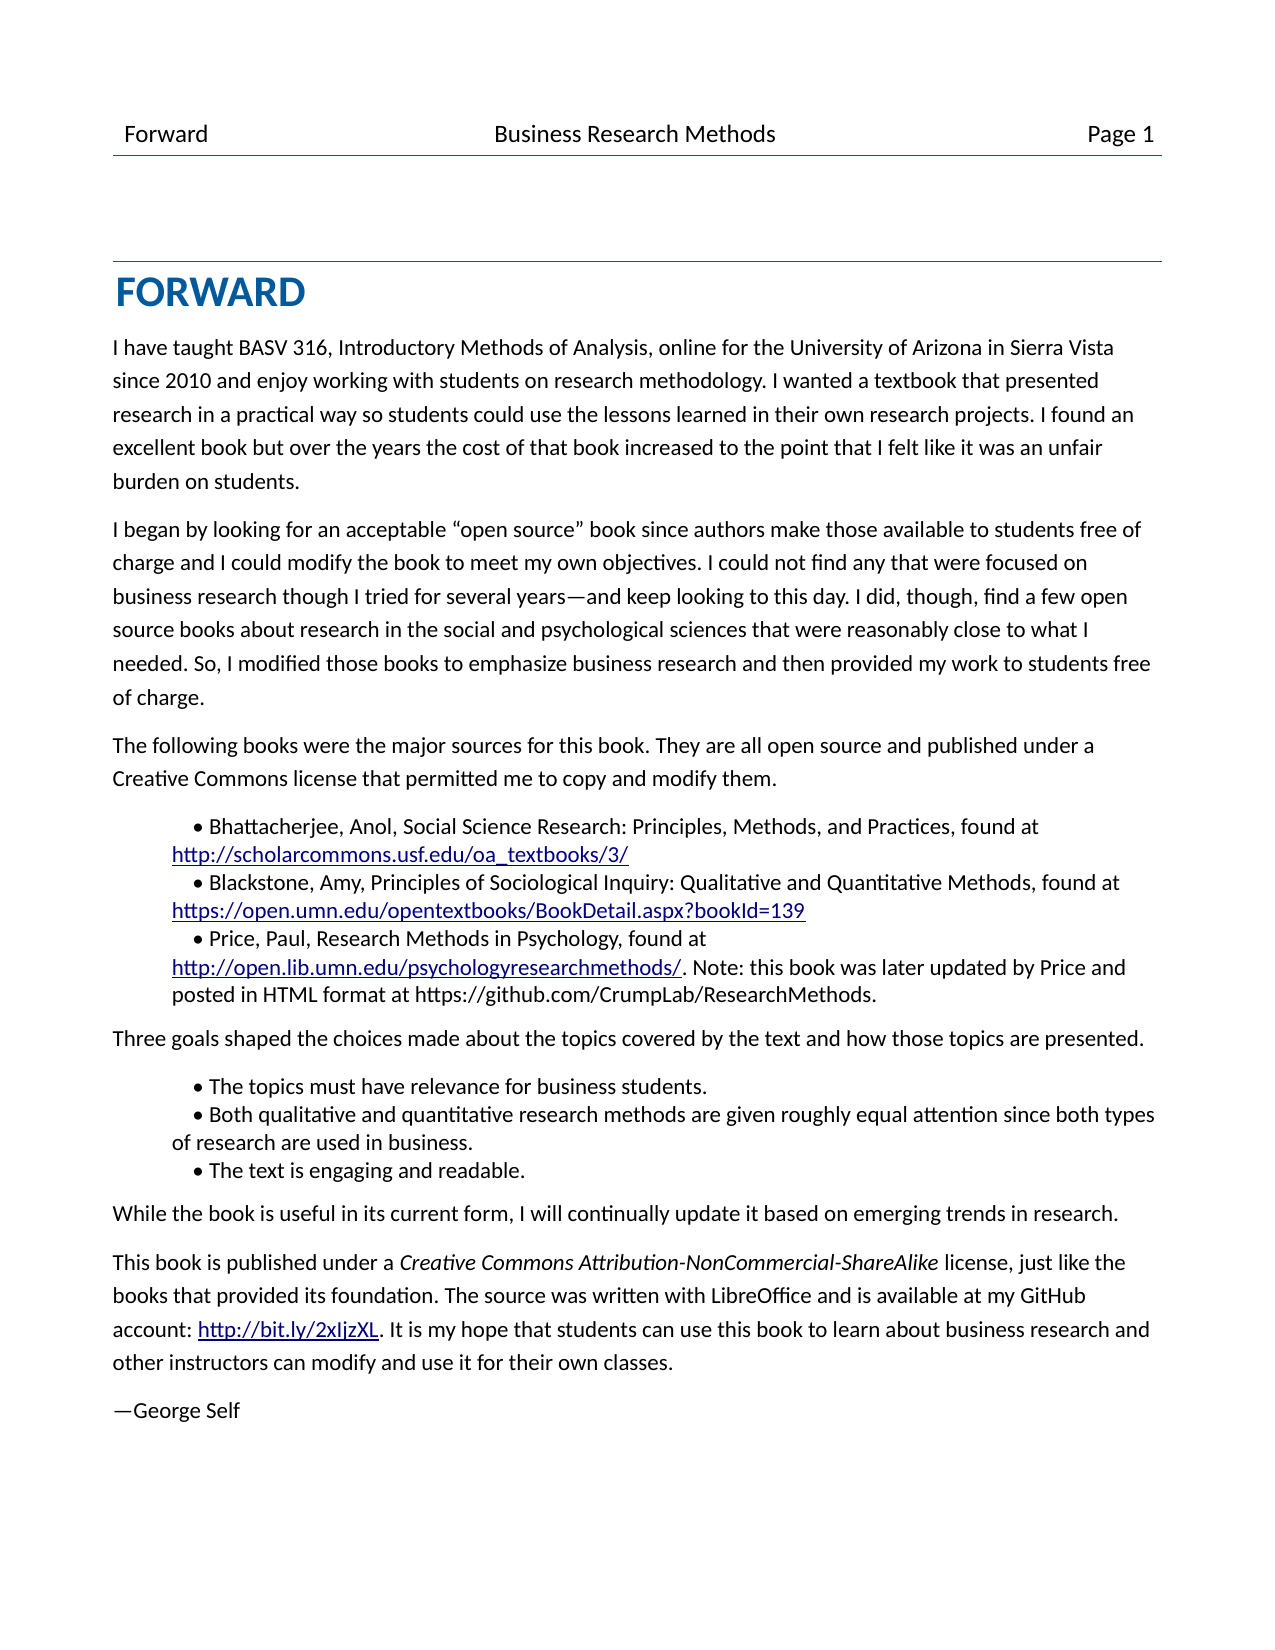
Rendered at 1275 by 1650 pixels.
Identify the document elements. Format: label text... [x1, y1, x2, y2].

text This book is published under a Creative Commons Attribution-NonCommercial-ShareAlike license, just like the books that provided its foundation. The source was written with LibreOffice and is available at my GitHub account: http://bit.ly/2xIjzXL. It is my hope that students can use this book to learn about business research and other instructors can modify and use it for their own classes. [112, 1248, 1162, 1376]
list • Bhattacherjee, Anol, Social Science Research: Principles, Methods, and Practices, found at http://scholarcommons.usf.edu/oa_textbooks/3/ [172, 812, 1162, 868]
text While the book is useful in its current form, I will continually update it based on emerging trends in research. [112, 1199, 1162, 1227]
list • The topics must have relevance for business students. [172, 1072, 1162, 1100]
list • Price, Paul, Research Methods in Psychology, found at http://open.lib.umn.edu/psychologyresearchmethods/. Note: this book was later updated by Price and posted in HTML format at https://github.com/CrumpLab/ResearchMethods. [172, 924, 1162, 1009]
list • Blackstone, Amy, Principles of Sociological Inquiry: Qualitative and Quantitative Methods, found at https://open.umn.edu/opentextbooks/BookDetail.aspx?bookId=139 [172, 868, 1162, 924]
text Three goals shaped the choices made about the topics covered by the text and how those topics are presented. [112, 1024, 1162, 1052]
text The following books were the major sources for this book. They are all open source and published under a Creative Commons license that permitted me to copy and modify them. [112, 731, 1162, 792]
text —George Self [112, 1397, 1162, 1424]
list • The text is engaging and readable. [172, 1156, 1162, 1184]
subtitle Forward [112, 262, 1162, 321]
text I have taught BASV 316, Introductory Methods of Analysis, online for the University of Arizona in Sierra Vista since 2010 and enjoy working with students on research methodology. I wanted a textbook that presented research in a practical way so students could use the lessons learned in their own research projects. I found an excellent book but over the years the cost of that book increased to the point that I felt like it was an unfair burden on students. [112, 333, 1162, 495]
text I began by looking for an acceptable “open source” book since authors make those available to students free of charge and I could modify the book to meet my own objectives. I could not find any that were focused on business research though I tried for several years—and keep looking to this day. I did, though, find a few open source books about research in the social and psychological sciences that were reasonably close to what I needed. So, I modified those books to emphasize business research and then provided my work to students free of charge. [112, 515, 1162, 711]
list • Both qualitative and quantitative research methods are given roughly equal attention since both types of research are used in business. [172, 1100, 1162, 1156]
